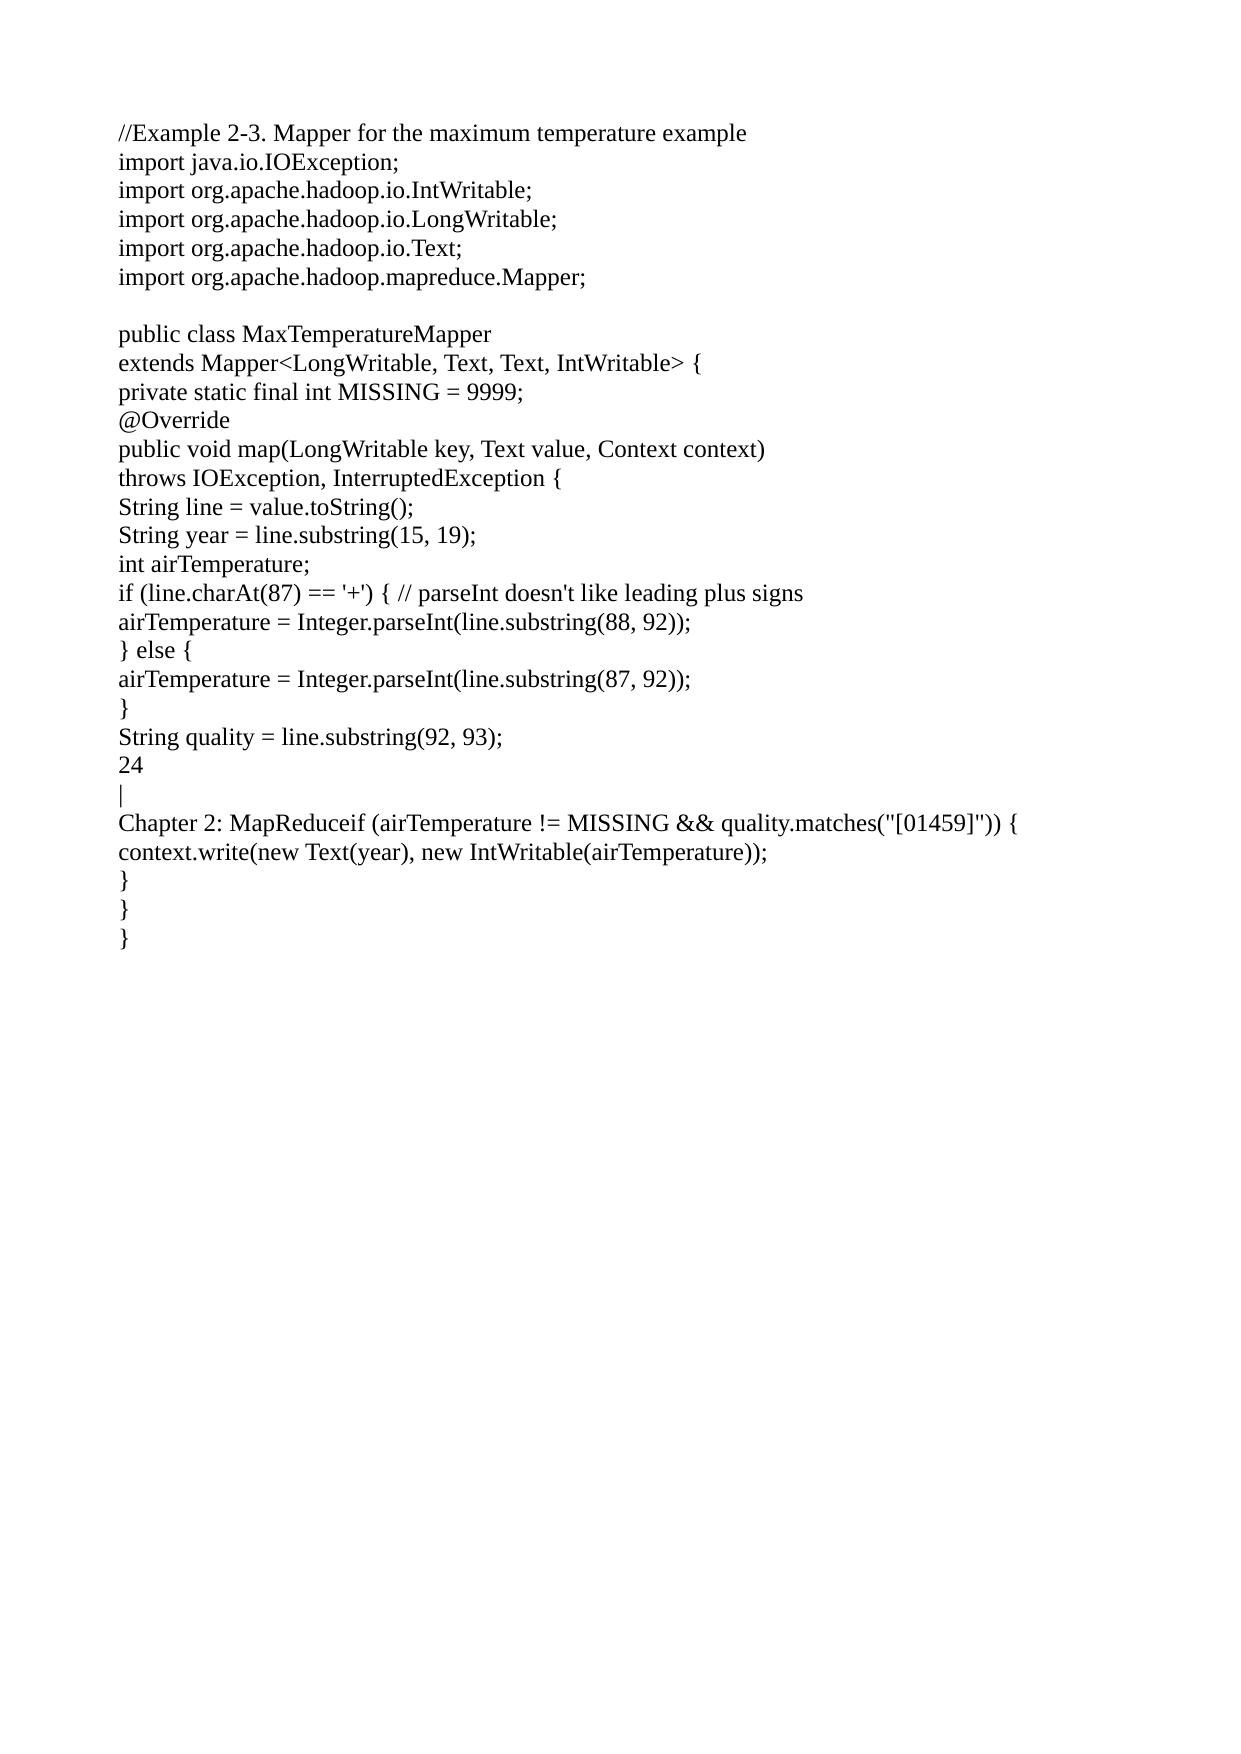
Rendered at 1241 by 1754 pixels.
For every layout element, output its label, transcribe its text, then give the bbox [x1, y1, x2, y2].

text | [118, 779, 1122, 808]
text throws IOException, InterruptedException { [118, 463, 1122, 492]
text import java.io.IOException; [118, 147, 1122, 176]
text String year = line.substring(15, 19); [118, 521, 1122, 549]
text 24 [118, 751, 1122, 779]
text } [118, 866, 1122, 894]
text public void map(LongWritable key, Text value, Context context) [118, 434, 1122, 463]
text if (line.charAt(87) == '+') { // parseInt doesn't like leading plus signs [118, 578, 1122, 607]
text context.write(new Text(year), new IntWritable(airTemperature)); [118, 837, 1122, 866]
text int airTemperature; [118, 549, 1122, 578]
text String quality = line.substring(92, 93); [118, 722, 1122, 751]
text import org.apache.hadoop.mapreduce.Mapper; [118, 262, 1122, 291]
text airTemperature = Integer.parseInt(line.substring(88, 92)); [118, 607, 1122, 636]
text } [118, 894, 1122, 923]
text import org.apache.hadoop.io.IntWritable; [118, 176, 1122, 204]
text airTemperature = Integer.parseInt(line.substring(87, 92)); [118, 664, 1122, 693]
text private static final int MISSING = 9999; [118, 377, 1122, 406]
text import org.apache.hadoop.io.LongWritable; [118, 204, 1122, 233]
text } [118, 923, 1122, 952]
text @Override [118, 406, 1122, 434]
text } else { [118, 636, 1122, 664]
text Chapter 2: MapReduceif (airTemperature != MISSING && quality.matches("[01459]")) { [118, 808, 1122, 837]
text String line = value.toString(); [118, 492, 1122, 521]
text } [118, 693, 1122, 722]
text //Example 2-3. Mapper for the maximum temperature example [118, 118, 1122, 147]
text import org.apache.hadoop.io.Text; [118, 233, 1122, 262]
text public class MaxTemperatureMapper [118, 319, 1122, 348]
text extends Mapper<LongWritable, Text, Text, IntWritable> { [118, 348, 1122, 377]
